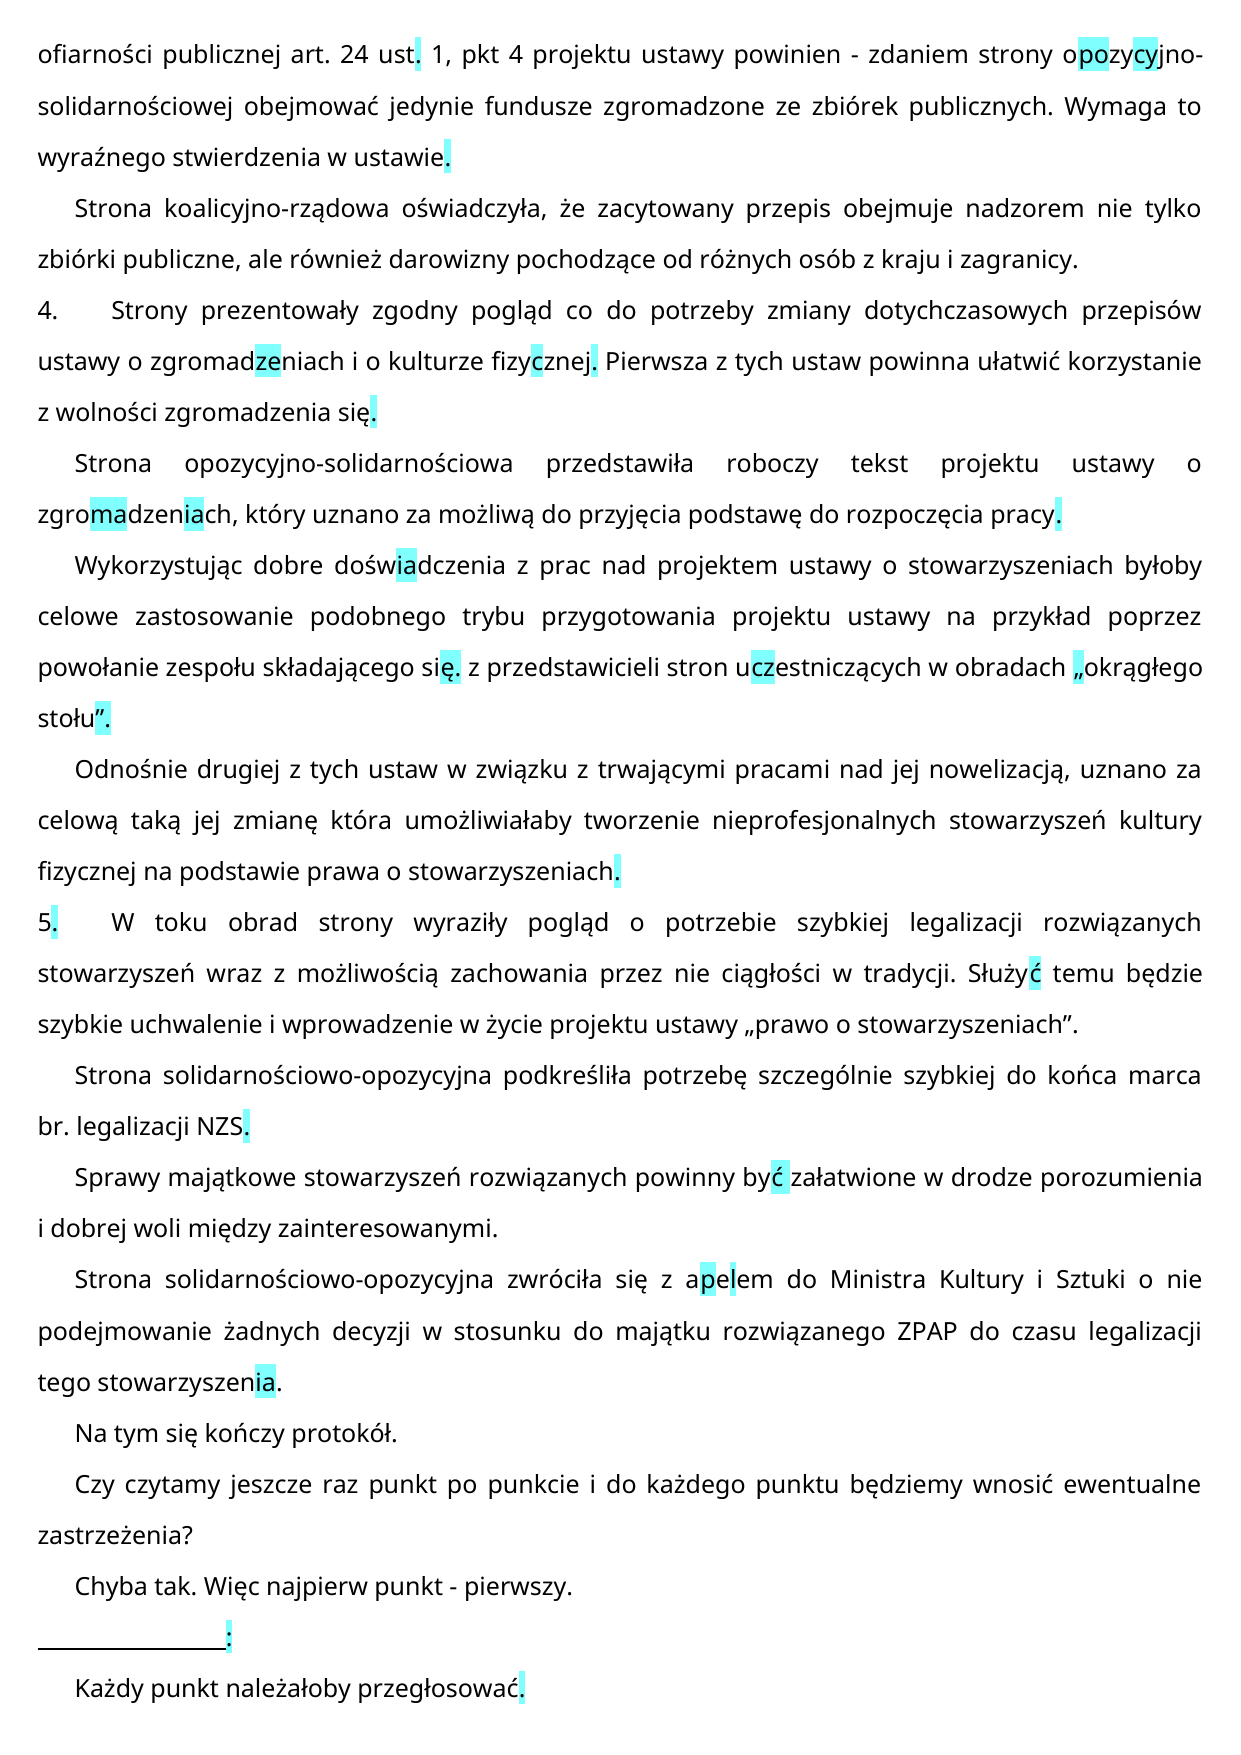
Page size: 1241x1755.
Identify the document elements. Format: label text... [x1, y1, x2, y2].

text Strona opozycyjno-solidarnościowa przedstawiła roboczy tekst projektu ustawy o zgromadzeniach, który uznano za możliwą do przyjęcia podstawę do rozpoczęcia pracy. [37, 446, 1203, 531]
text Czy czytamy jeszcze raz punkt po punkcie i do każdego punktu będziemy wnosić ewentualne zastrzeżenia? [37, 1466, 1203, 1551]
text ofiarności publicznej art. 24 ust. 1, pkt 4 projektu ustawy powinien - zdaniem strony opozycyjno-solidarnościowej obejmować jedynie fundusze zgromadzone ze zbiórek publicznych. Wymaga to wyraźnego stwierdzenia w ustawie. [37, 37, 1203, 173]
text Strona solidarnościowo-opozycyjna zwróciła się z apelem do Ministra Kultury i Sztuki o nie podejmowanie żadnych decyzji w stosunku do majątku rozwiązanego ZPAP do czasu legalizacji tego stowarzyszenia. [37, 1262, 1203, 1398]
text Wykorzystując dobre doświadczenia z prac nad projektem ustawy o stowarzyszeniach byłoby celowe zastosowanie podobnego trybu przygotowania projektu ustawy na przykład poprzez powołanie zespołu składającego się. z przedstawicieli stron uczestniczących w obradach „okrągłego stołu”. [37, 548, 1203, 735]
text Odnośnie drugiej z tych ustaw w związku z trwającymi pracami nad jej nowelizacją, uznano za celową taką jej zmianę która umożliwiałaby tworzenie nieprofesjonalnych stowarzyszeń kultury fizycznej na podstawie prawa o stowarzyszeniach. [37, 752, 1203, 888]
text Sprawy majątkowe stowarzyszeń rozwiązanych powinny być załatwione w drodze porozumienia i dobrej woli między zainteresowanymi. [37, 1160, 1203, 1245]
text : [37, 1619, 1203, 1653]
text 4. Strony prezentowały zgodny pogląd co do potrzeby zmiany dotychczasowych przepisów ustawy o zgromadzeniach i o kulturze fizycznej. Pierwsza z tych ustaw powinna ułatwić korzystanie z wolności zgromadzenia się. [37, 292, 1203, 428]
text Każdy punkt należałoby przegłosować. [37, 1671, 1203, 1704]
text Chyba tak. Więc najpierw punkt - pierwszy. [37, 1568, 1203, 1602]
text 5. W toku obrad strony wyraziły pogląd o potrzebie szybkiej legalizacji rozwiązanych stowarzyszeń wraz z możliwością zachowania przez nie ciągłości w tradycji. Służyć temu będzie szybkie uchwalenie i wprowadzenie w życie projektu ustawy „prawo o stowarzyszeniach”. [37, 905, 1203, 1041]
text Na tym się kończy protokół. [37, 1415, 1203, 1449]
text Strona koalicyjno-rządowa oświadczyła, że zacytowany przepis obejmuje nadzorem nie tylko zbiórki publiczne, ale również darowizny pochodzące od różnych osób z kraju i zagranicy. [37, 190, 1203, 275]
text Strona solidarnościowo-opozycyjna podkreśliła potrzebę szczególnie szybkiej do końca marca br. legalizacji NZS. [37, 1058, 1203, 1143]
